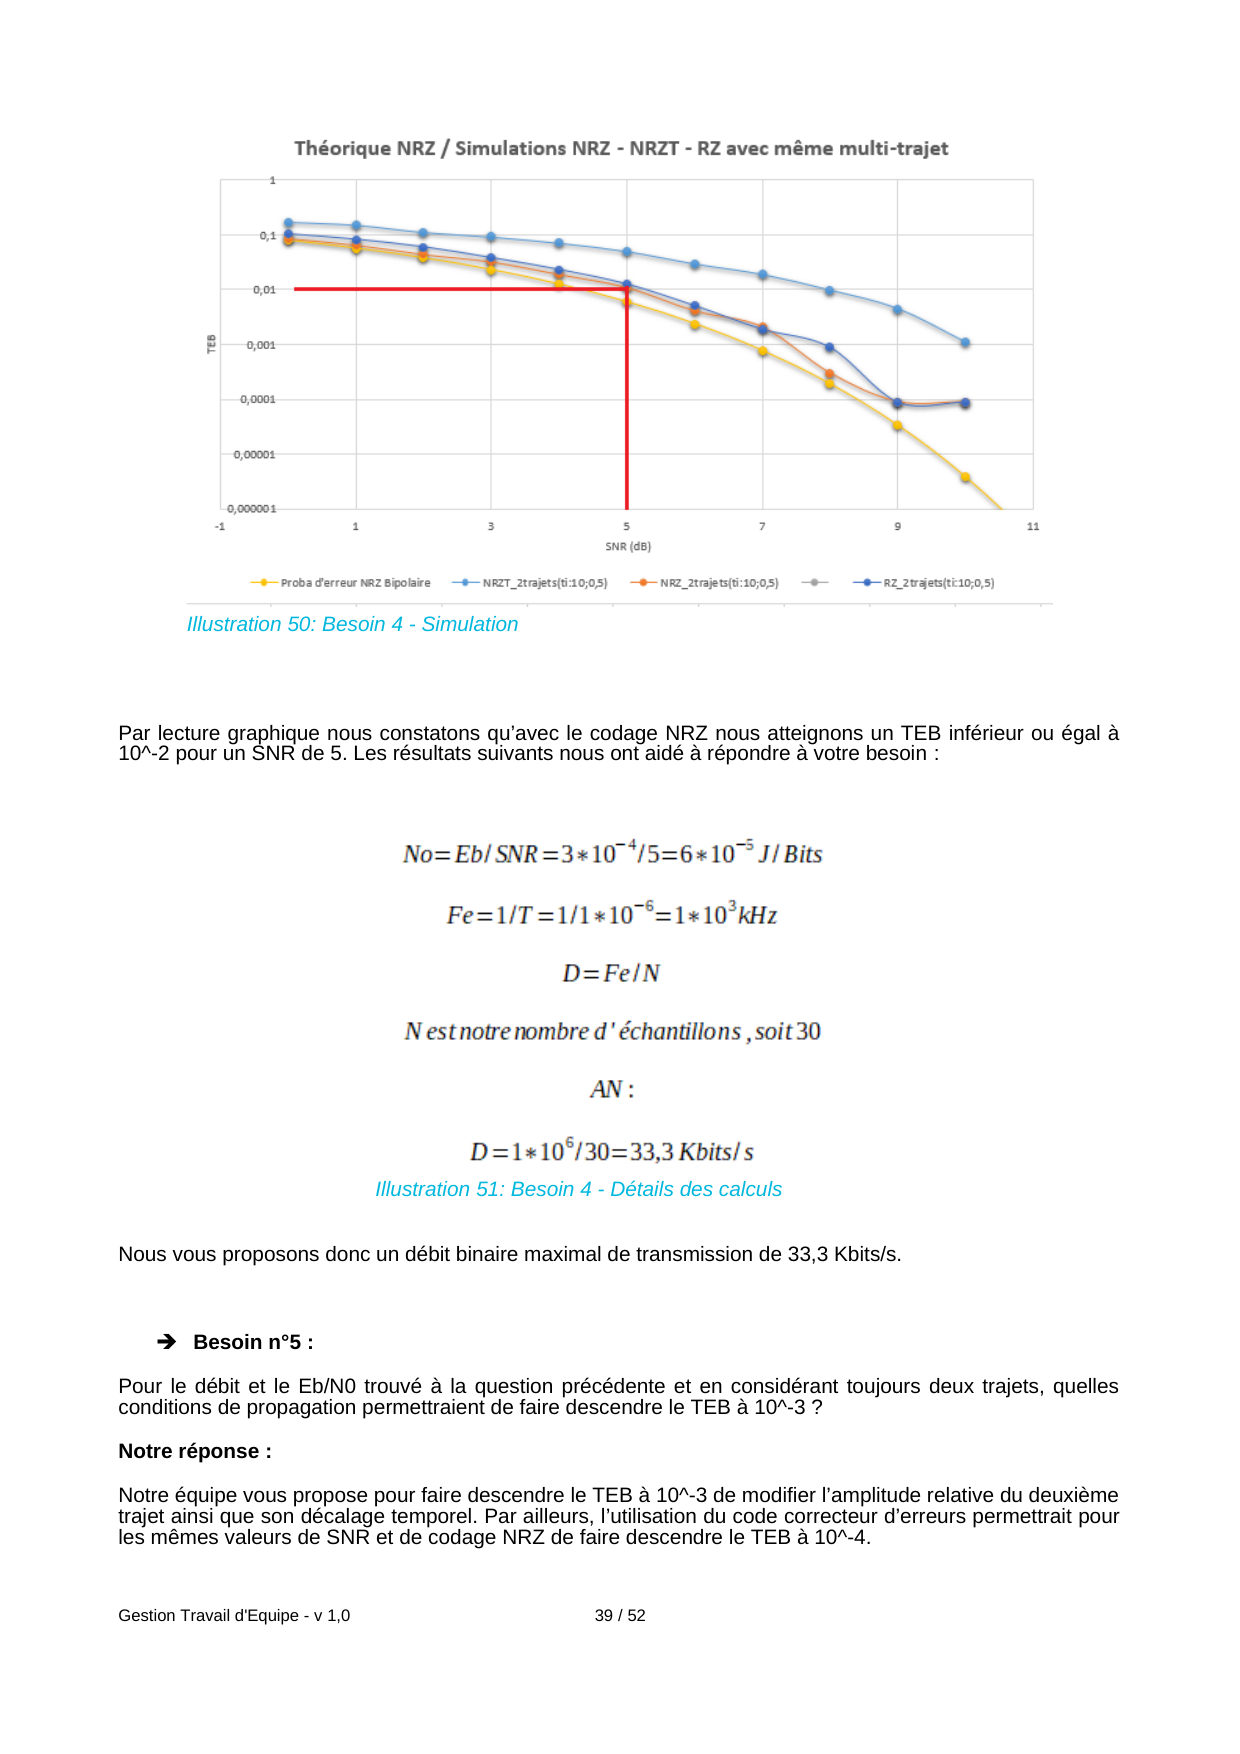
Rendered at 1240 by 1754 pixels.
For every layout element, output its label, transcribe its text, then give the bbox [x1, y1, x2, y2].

text Notre réponse : [118, 1442, 1121, 1463]
picture [375, 833, 865, 1173]
text Illustration 50: Besoin 4 - Simulation [187, 607, 1053, 635]
text Illustration 51: Besoin 4 - Détails des calculs [375, 1173, 864, 1201]
text Notre équipe vous propose pour faire descendre le TEB à 10^-3 de modifier l’amplitude relative du deuxième trajet ainsi que son décalage temporel. Par ailleurs, l’utilisation du code correcteur d’erreurs permettrait pour les mêmes valeurs de SNR et de codage NRZ de faire descendre le TEB à 10^-4. [118, 1486, 1121, 1548]
text Par lecture graphique nous constatons qu’avec le codage NRZ nous atteignons un TEB inférieur ou égal à 10^-2 pour un SNR de 5. Les résultats suivants nous ont aidé à répondre à votre besoin : [118, 724, 1121, 765]
text Nous vous proposons donc un débit binaire maximal de transmission de 33,3 Kbits/s. [118, 1245, 1121, 1266]
text Pour le débit et le Eb/N0 trouvé à la question précédente et en considérant toujours deux trajets, quelles conditions de propagation permettraient de faire descendre le TEB à 10^-3 ? [118, 1377, 1121, 1419]
picture [186, 130, 1053, 607]
list Besoin n°5 : [156, 1333, 1121, 1354]
